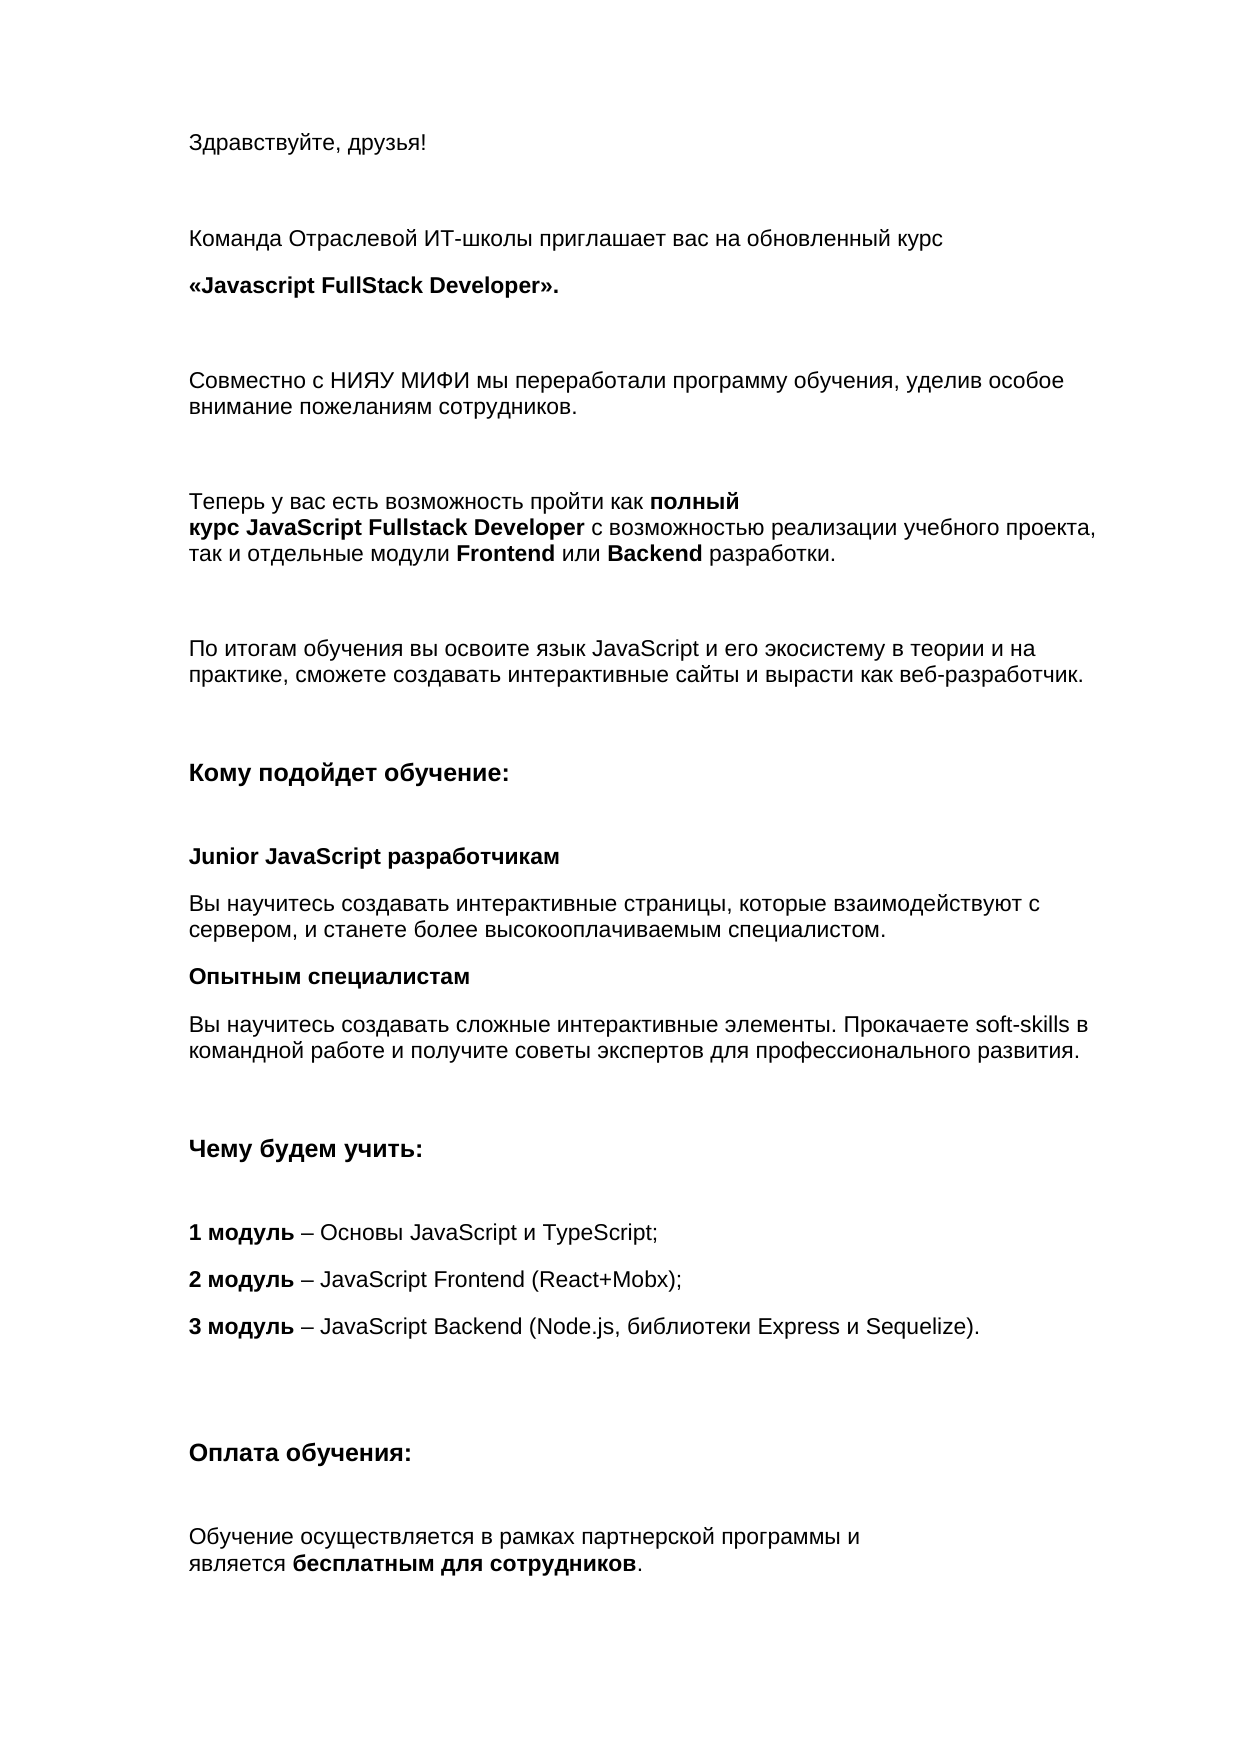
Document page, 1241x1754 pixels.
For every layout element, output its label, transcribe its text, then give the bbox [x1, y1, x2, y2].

table_cell Junior JavaScript разработчикам Вы научитесь создавать интерактивные страницы, которые взаимодействуют с сервером, и станете более высокооплачиваемым специалистом. Опытным специалистам Вы научитесь создавать сложные интерактивные элементы. Прокачаете soft-skills в командной работе и получите советы экспертов для профессионального развития. [177, 832, 1124, 1074]
table_cell Чему будем учить: [177, 1123, 1124, 1173]
table_cell Кому подойдет обучение: [177, 748, 1124, 797]
table_cell [177, 1173, 1124, 1208]
table_header Здравствуйте, друзья! Команда Отраслевой ИТ-школы приглашает вас на обновленный курс «Javascript FullStack Developer». Совместно с НИЯУ МИФИ мы переработали программу обучения, уделив особое внимание пожеланиям сотрудников. Теперь у вас есть возможность пройти как полный курс JavaScript Fullstack Developer с возможностью реализации учебного проекта, так и отдельные модули Frontend или Backend разработки. По итогам обучения вы освоите язык JavaScript и его экосистему в теории и на практике, сможете создавать интерактивные сайты и вырасти как веб-разработчик. [177, 118, 1124, 698]
table_cell [177, 1074, 1124, 1123]
table_cell [177, 1350, 1124, 1378]
table_cell [177, 1478, 1124, 1513]
table_cell [177, 1586, 1124, 1636]
table_cell [177, 797, 1124, 832]
table_cell [177, 698, 1124, 747]
table_cell [177, 1378, 1124, 1428]
table_cell 1 модуль – Основы JavaScript и TypeScript; 2 модуль – JavaScript Frontend (React+Mobx); 3 модуль – JavaScript Backend (Node.js, библиотеки Express и Sequelize). [177, 1208, 1124, 1349]
table_cell Оплата обучения: [177, 1428, 1124, 1477]
table_cell Обучение осуществляется в рамках партнерской программы и является бесплатным для сотрудников. [177, 1513, 1124, 1586]
